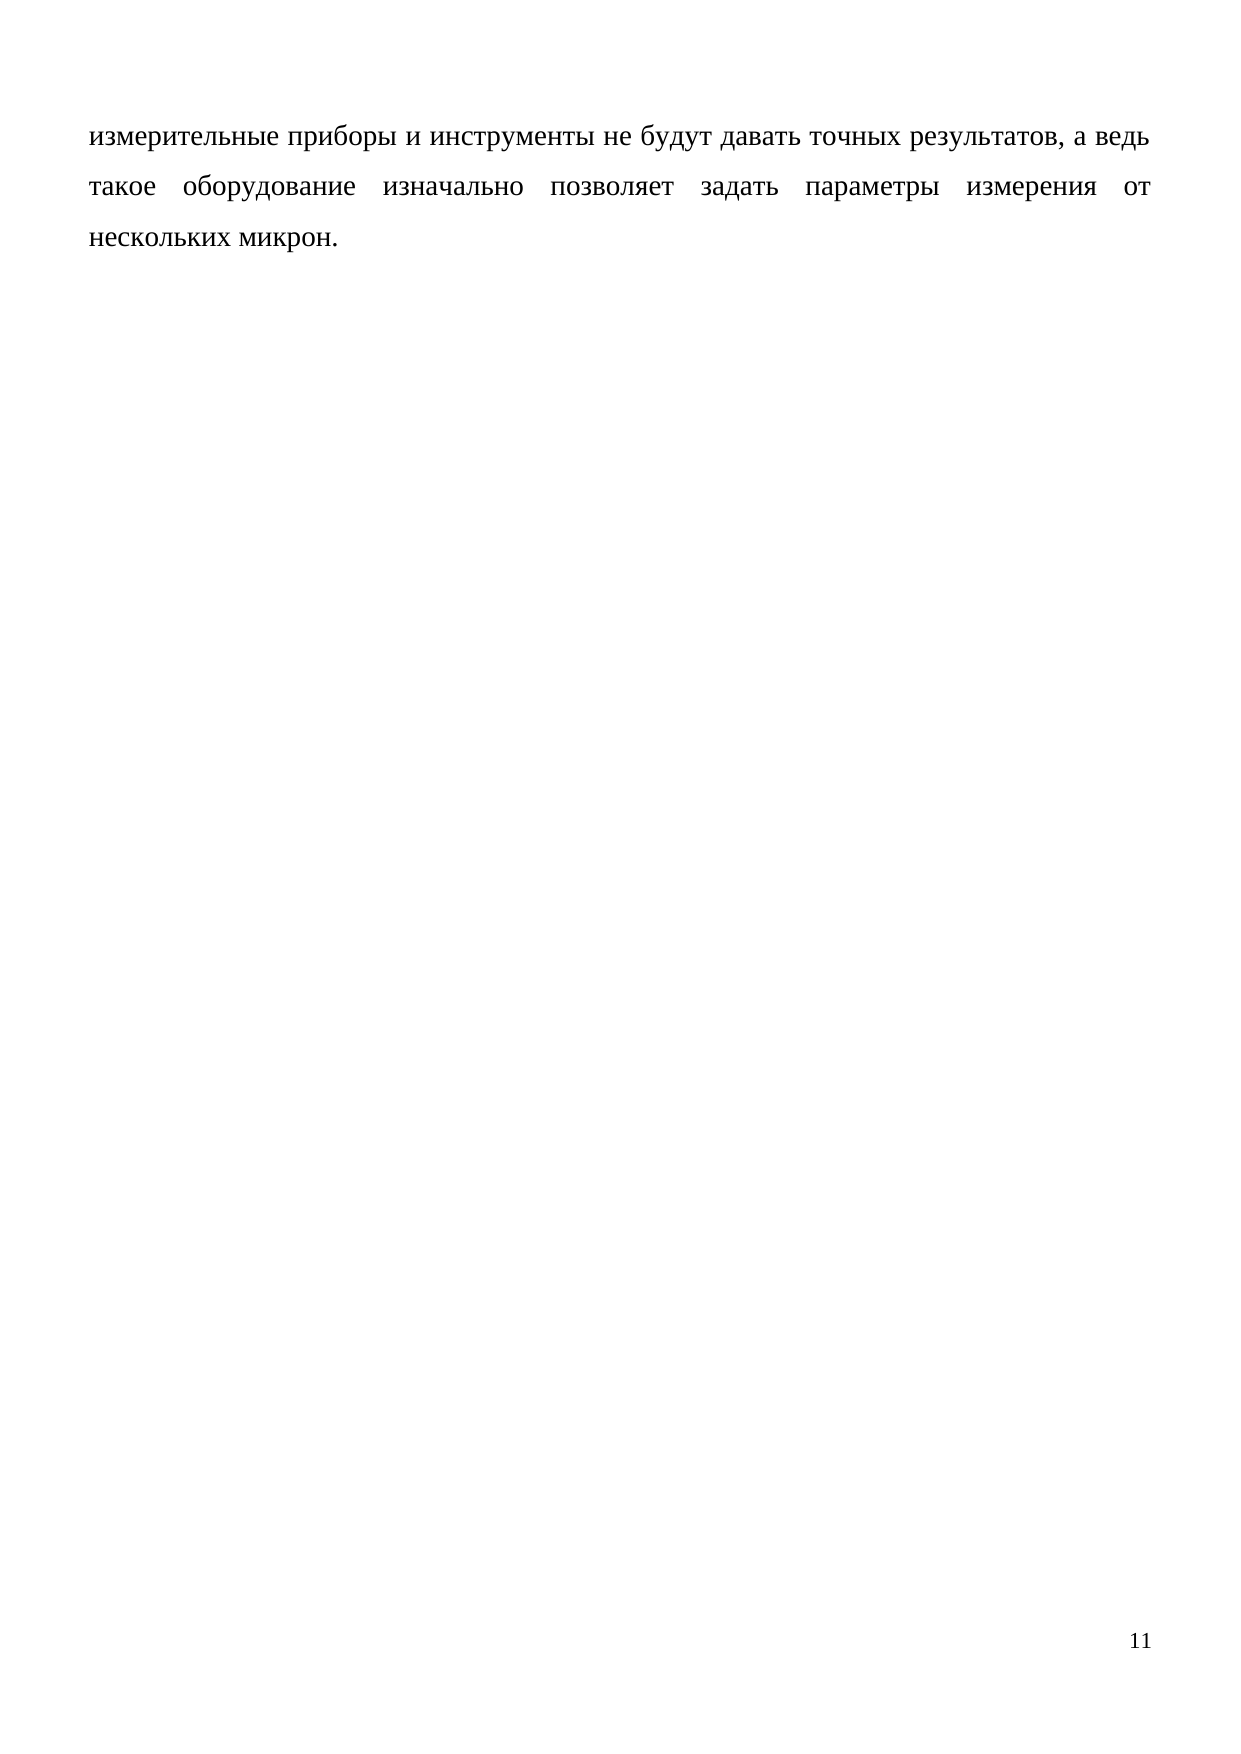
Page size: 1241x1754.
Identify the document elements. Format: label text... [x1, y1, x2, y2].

text измерительные приборы и инструменты не будут давать точных результатов, а ведь такое оборудование изначально позволяет задать параметры измерения от нескольких микрон. [89, 118, 1152, 252]
